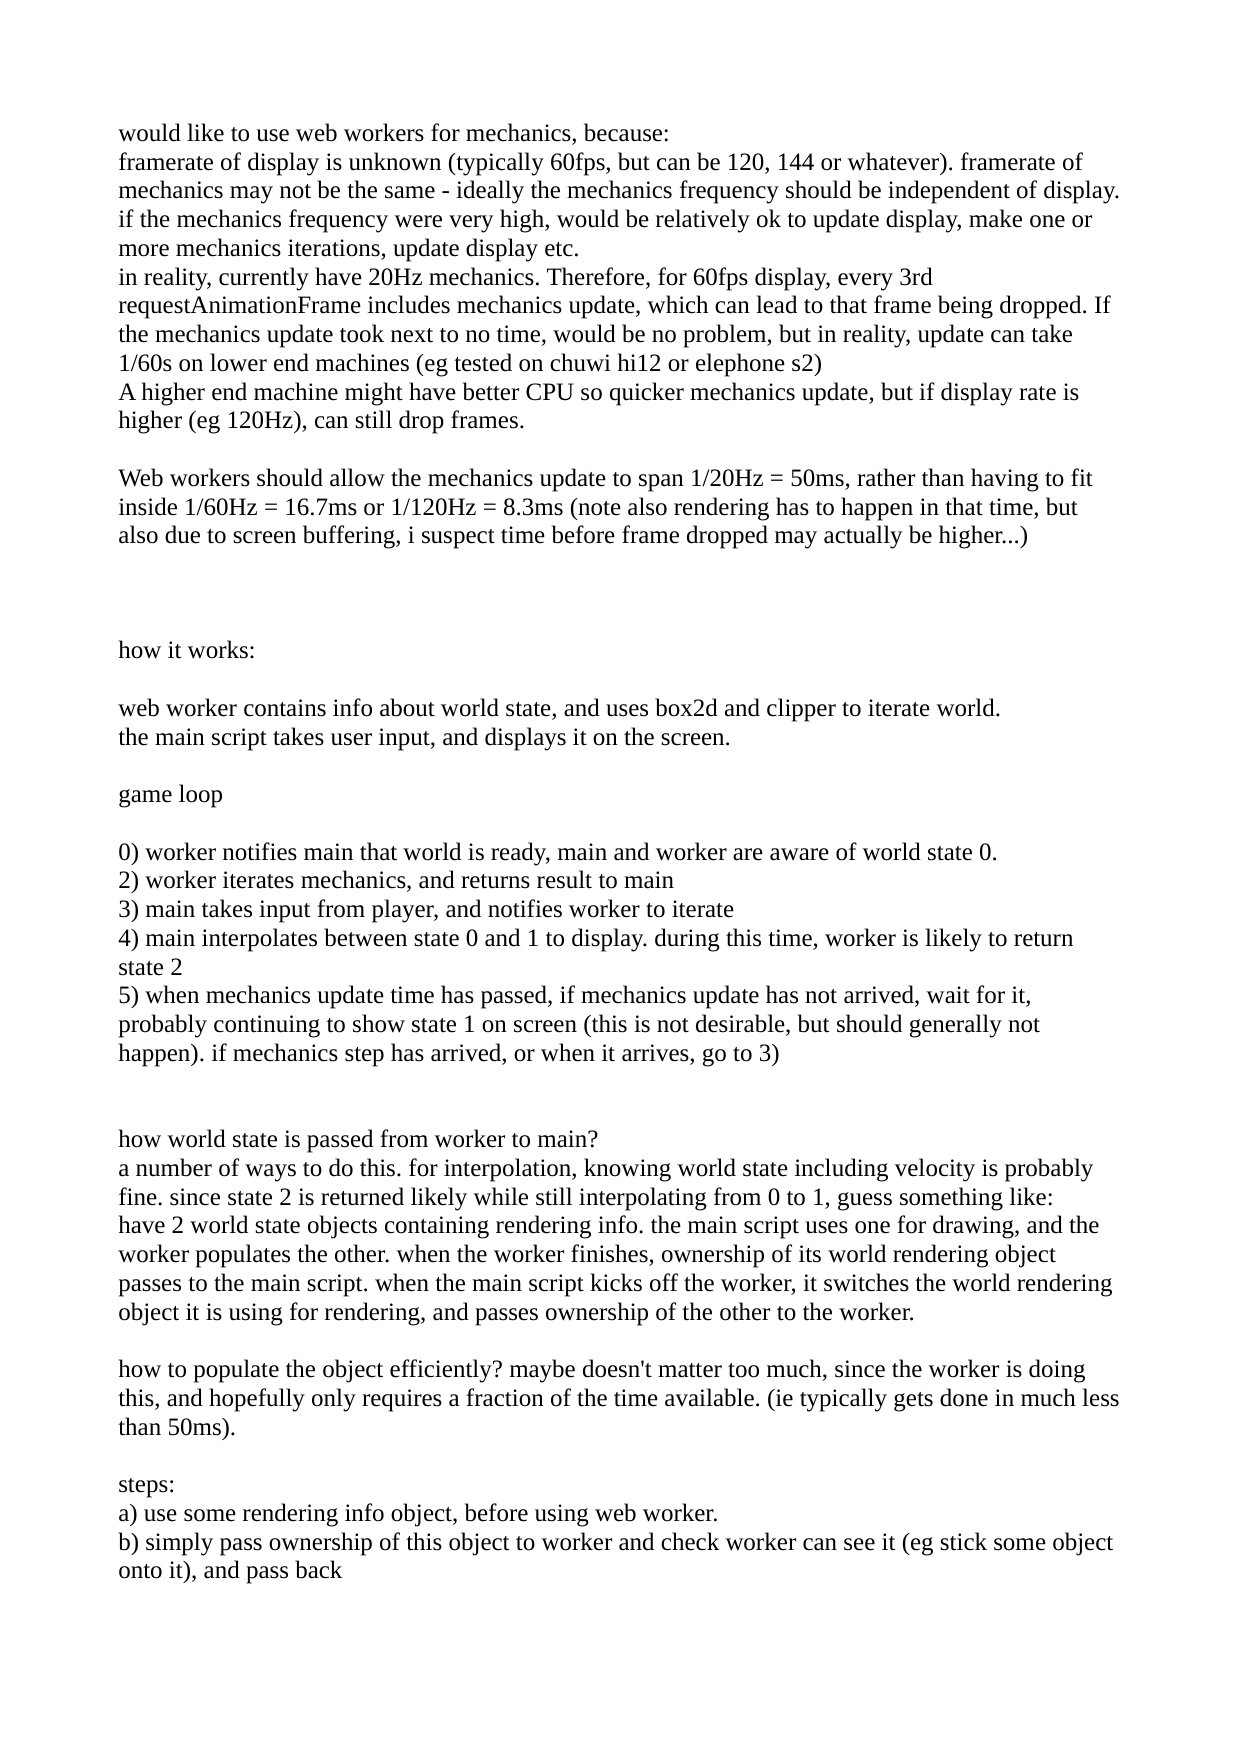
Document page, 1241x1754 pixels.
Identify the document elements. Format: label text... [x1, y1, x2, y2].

text if the mechanics frequency were very high, would be relatively ok to update display, make one or more mechanics iterations, update display etc. [118, 204, 1122, 262]
text 4) main interpolates between state 0 and 1 to display. during this time, worker is likely to return state 2 [118, 923, 1122, 981]
text how to populate the object efficiently? maybe doesn't matter too much, since the worker is doing this, and hopefully only requires a fraction of the time available. (ie typically gets done in much less than 50ms). [118, 1354, 1122, 1441]
text 5) when mechanics update time has passed, if mechanics update has not arrived, wait for it, probably continuing to show state 1 on screen (this is not desirable, but should generally not happen). if mechanics step has arrived, or when it arrives, go to 3) [118, 981, 1122, 1067]
text would like to use web workers for mechanics, because: [118, 118, 1122, 147]
text in reality, currently have 20Hz mechanics. Therefore, for 60fps display, every 3rd requestAnimationFrame includes mechanics update, which can lead to that frame being dropped. If the mechanics update took next to no time, would be no problem, but in reality, update can take 1/60s on lower end machines (eg tested on chuwi hi12 or elephone s2) [118, 262, 1122, 377]
text framerate of display is unknown (typically 60fps, but can be 120, 144 or whatever). framerate of mechanics may not be the same - ideally the mechanics frequency should be independent of display. [118, 147, 1122, 204]
text Web workers should allow the mechanics update to span 1/20Hz = 50ms, rather than having to fit inside 1/60Hz = 16.7ms or 1/120Hz = 8.3ms (note also rendering has to happen in that time, but also due to screen buffering, i suspect time before frame dropped may actually be higher...) [118, 463, 1122, 549]
text the main script takes user input, and displays it on the screen. [118, 722, 1122, 751]
text have 2 world state objects containing rendering info. the main script uses one for drawing, and the worker populates the other. when the worker finishes, ownership of its world rendering object passes to the main script. when the main script kicks off the worker, it switches the world rendering object it is using for rendering, and passes ownership of the other to the worker. [118, 1211, 1122, 1326]
text game loop [118, 779, 1122, 808]
text steps: [118, 1469, 1122, 1498]
text web worker contains info about world state, and uses box2d and clipper to iterate world. [118, 693, 1122, 722]
text 3) main takes input from player, and notifies worker to iterate [118, 894, 1122, 923]
text b) simply pass ownership of this object to worker and check worker can see it (eg stick some object onto it), and pass back [118, 1527, 1122, 1584]
text A higher end machine might have better CPU so quicker mechanics update, but if display rate is higher (eg 120Hz), can still drop frames. [118, 377, 1122, 434]
text a) use some rendering info object, before using web worker. [118, 1498, 1122, 1527]
text how it works: [118, 636, 1122, 664]
text 2) worker iterates mechanics, and returns result to main [118, 866, 1122, 894]
text how world state is passed from worker to main? [118, 1124, 1122, 1153]
text a number of ways to do this. for interpolation, knowing world state including velocity is probably fine. since state 2 is returned likely while still interpolating from 0 to 1, guess something like: [118, 1153, 1122, 1211]
text 0) worker notifies main that world is ready, main and worker are aware of world state 0. [118, 837, 1122, 866]
